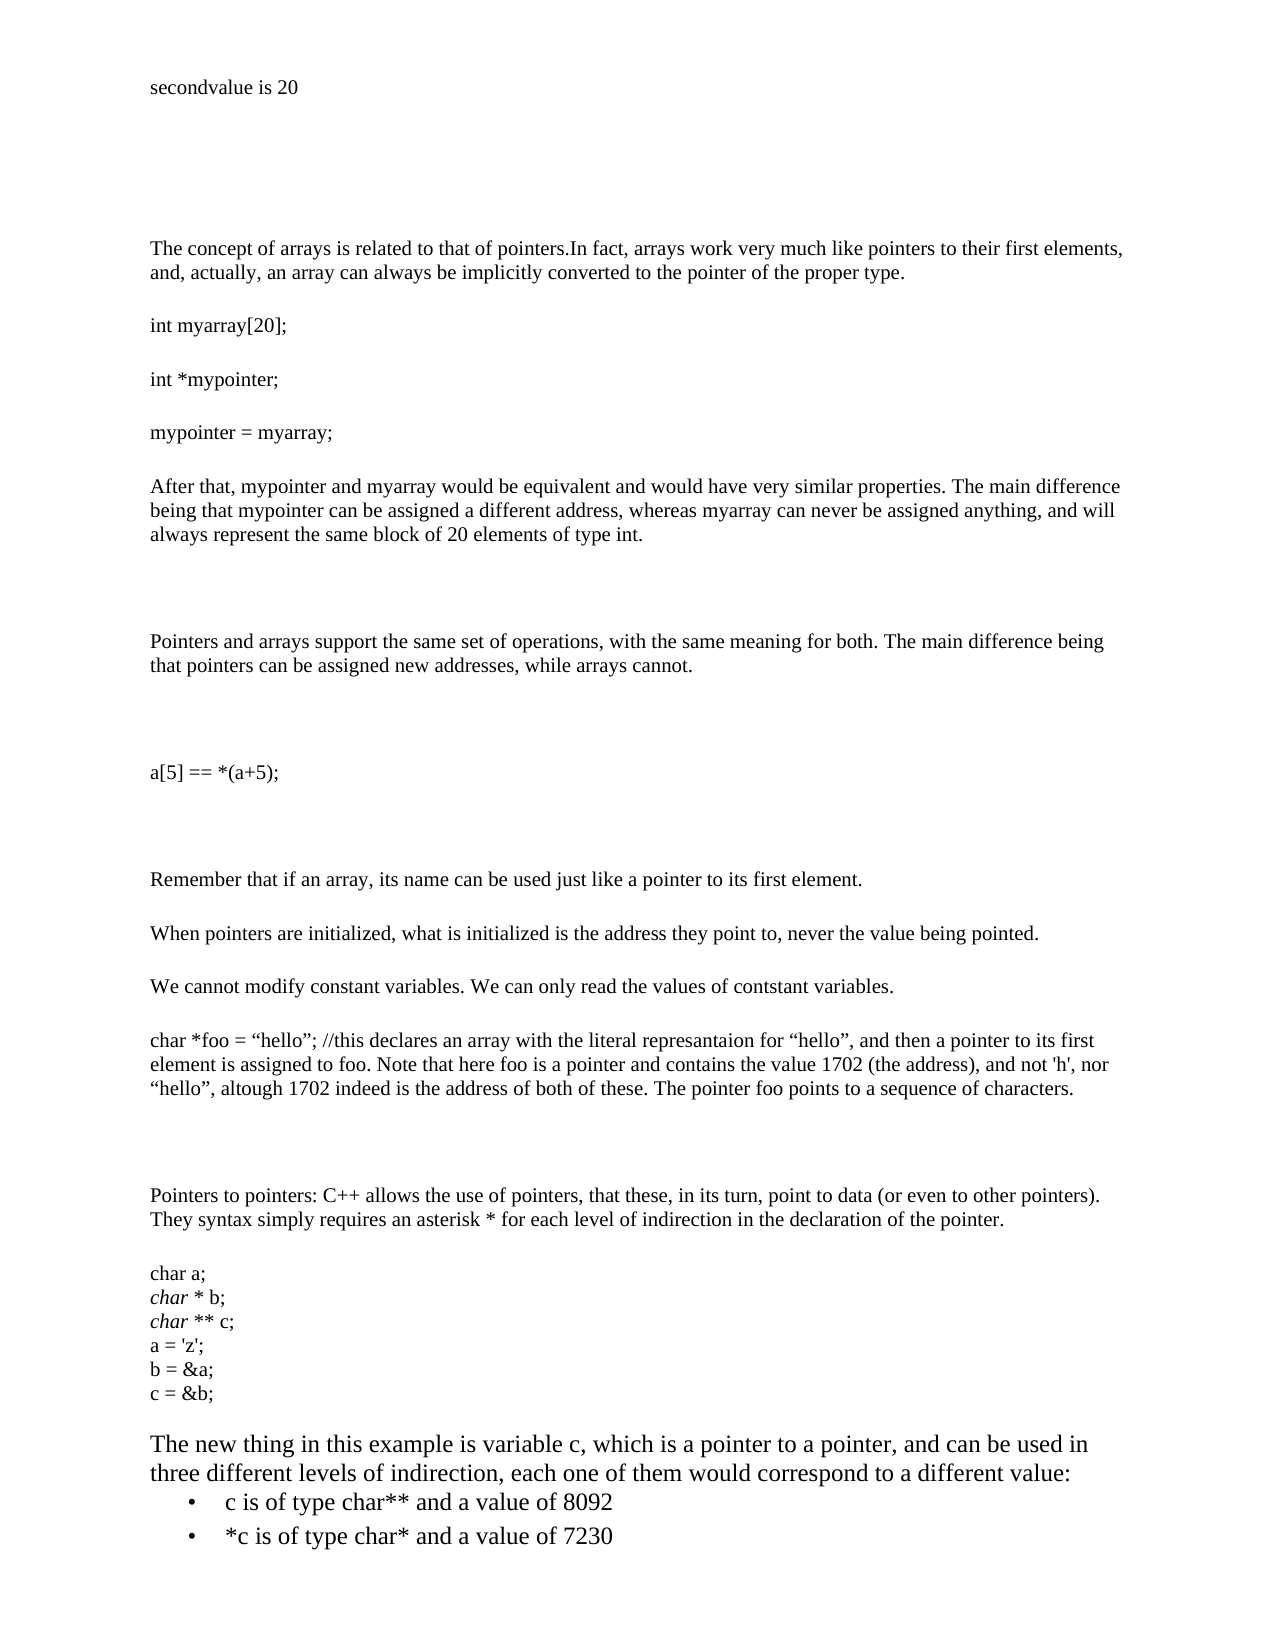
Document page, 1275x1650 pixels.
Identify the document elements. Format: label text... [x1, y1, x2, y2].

text mypointer = myarray; [150, 420, 1125, 444]
text char ** c; [150, 1309, 1125, 1333]
text int *mypointer; [150, 367, 1125, 391]
text int myarray[20]; [150, 313, 1125, 337]
text char a; [150, 1261, 1125, 1285]
text char * b; [150, 1285, 1125, 1309]
text When pointers are initialized, what is initialized is the address they point to, never the value being pointed. [150, 921, 1125, 945]
text c = &b; [150, 1381, 1125, 1405]
text Pointers to pointers: C++ allows the use of pointers, that these, in its turn, point to data (or even to other pointers). They syntax simply requires an asterisk * for each level of indirection in the declaration of the pointer. [150, 1183, 1125, 1231]
text char *foo = “hello”; //this declares an array with the literal represantaion for “hello”, and then a pointer to its first element is assigned to foo. Note that here foo is a pointer and contains the value 1702 (the address), and not 'h', nor “hello”, altough 1702 indeed is the address of both of these. The pointer foo points to a sequence of characters. [150, 1028, 1125, 1100]
text a[5] == *(a+5); [150, 760, 1125, 784]
text The concept of arrays is related to that of pointers.In fact, arrays work very much like pointers to their first elements, and, actually, an array can always be implicitly converted to the pointer of the proper type. [150, 236, 1125, 284]
text We cannot modify constant variables. We can only read the values of contstant variables. [150, 974, 1125, 998]
list *c is of type char* and a value of 7230 [187, 1521, 1125, 1550]
list c is of type char** and a value of 8092 [187, 1487, 1125, 1515]
text b = &a; [150, 1357, 1125, 1381]
text secondvalue is 20 [150, 75, 1125, 99]
text Pointers and arrays support the same set of operations, with the same meaning for both. The main difference being that pointers can be assigned new addresses, while arrays cannot. [150, 629, 1125, 677]
text The new thing in this example is variable c, which is a pointer to a pointer, and can be used in three different levels of indirection, each one of them would correspond to a different value: [150, 1429, 1125, 1487]
text a = 'z'; [150, 1333, 1125, 1357]
text After that, mypointer and myarray would be equivalent and would have very similar properties. The main difference being that mypointer can be assigned a different address, whereas myarray can never be assigned anything, and will always represent the same block of 20 elements of type int. [150, 474, 1125, 546]
text Remember that if an array, its name can be used just like a pointer to its first element. [150, 867, 1125, 891]
